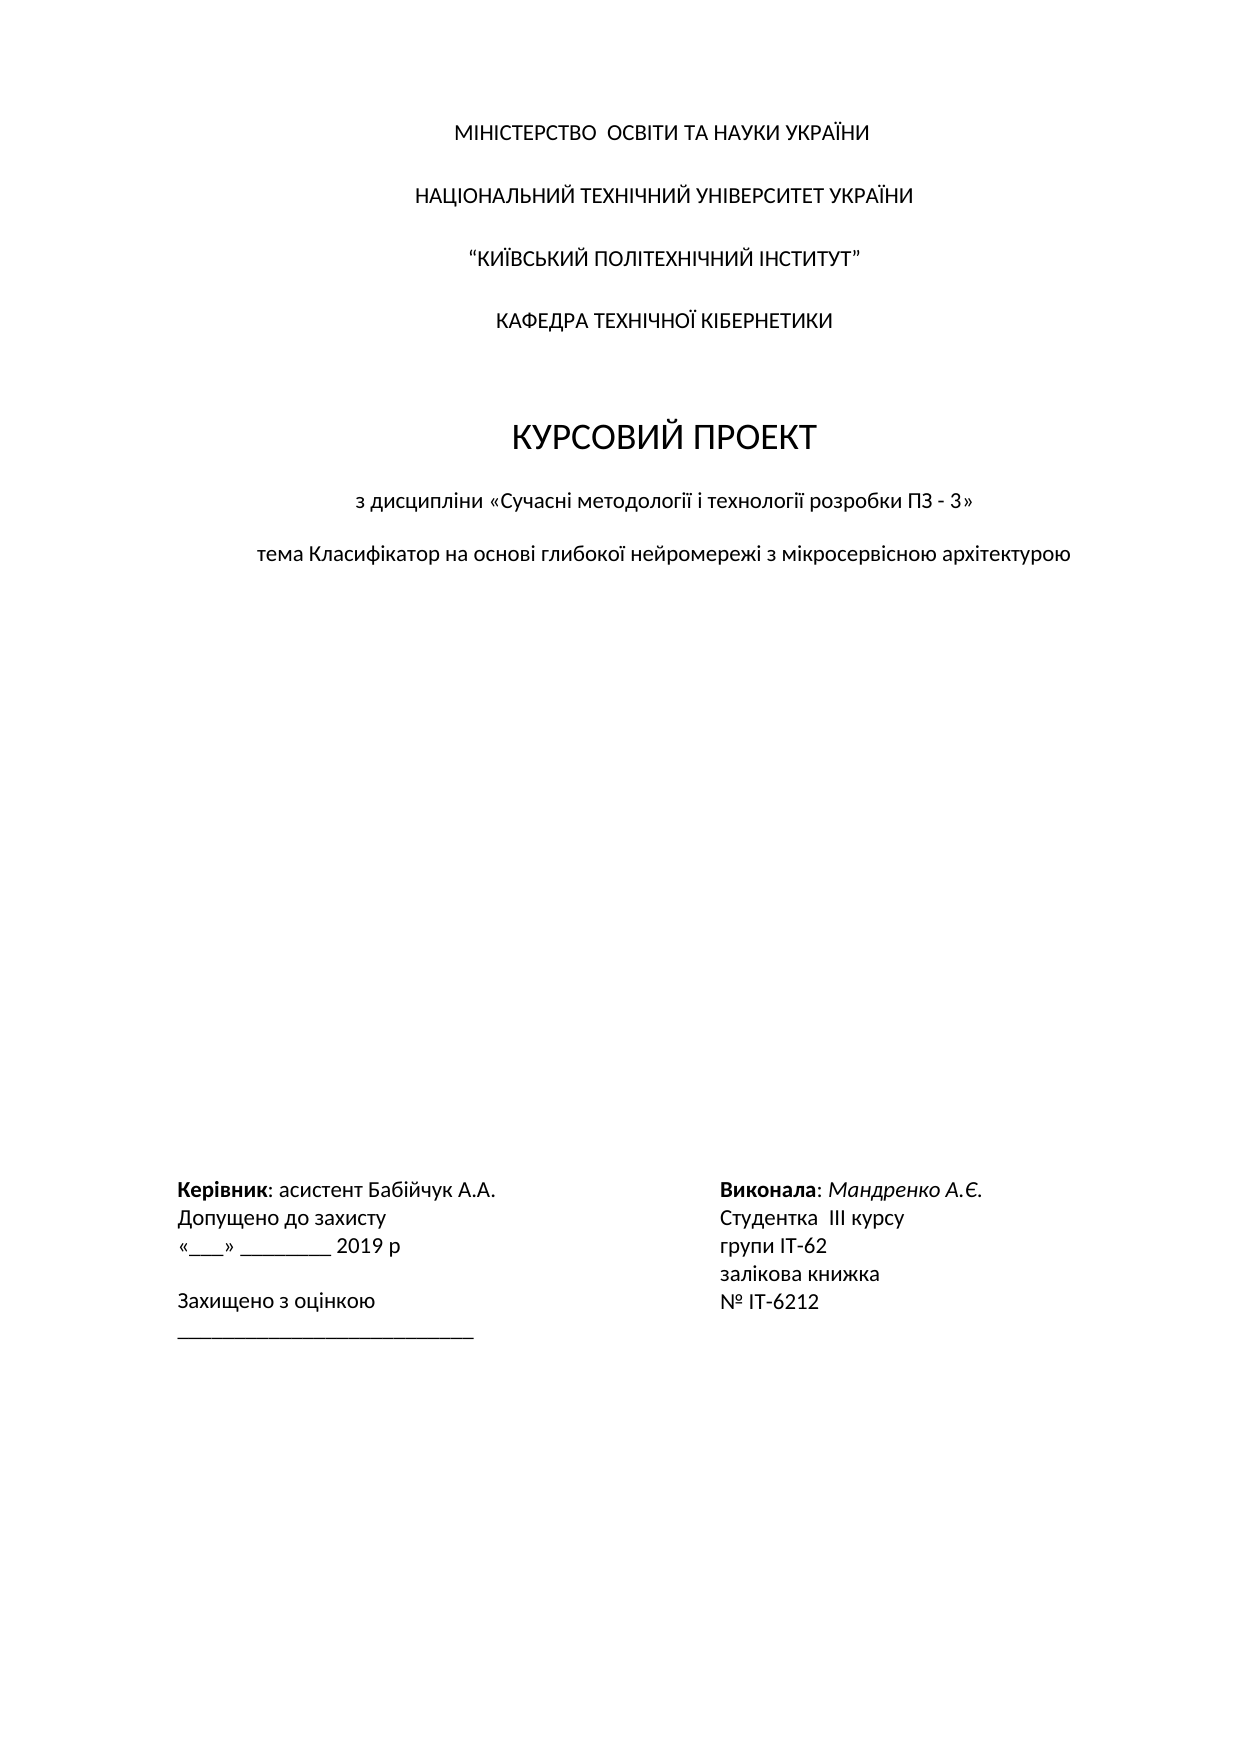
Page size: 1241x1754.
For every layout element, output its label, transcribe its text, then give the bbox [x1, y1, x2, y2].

table_header Виконала: Мандренко А.Є. Студентка ІІІ курсу групи ІТ-62 залікова книжка № ІТ-6212 [708, 1175, 1103, 1342]
table_header Керівник: асистент Бабійчук А.А. Допущено до захисту «___» ________ 2019 р Захищено з оцінкою __________________________ [165, 1175, 708, 1342]
text КАФЕДРА ТЕХНІЧНОЇ КІБЕРНЕТИКИ [177, 307, 1152, 334]
text НАЦІОНАЛЬНИЙ ТЕХНІЧНИЙ УНІВЕРСИТЕТ УКРАЇНИ [177, 181, 1152, 209]
text КУРСОВИЙ ПРОЕКТ [177, 413, 1152, 458]
text “КИЇВСЬКИЙ ПОЛІТЕХНІЧНИЙ ІНСТИТУТ” [177, 244, 1152, 272]
text тема Класифікатор на основі глибокої нейромережі з мікросервісною архітектурою [177, 539, 1152, 567]
text МІНІСТЕРСТВО ОСВІТИ ТА НАУКИ УКРАЇНИ [177, 118, 1152, 146]
text з дисципліни «Сучасні методології і технології розробки ПЗ - 3» [177, 486, 1152, 514]
